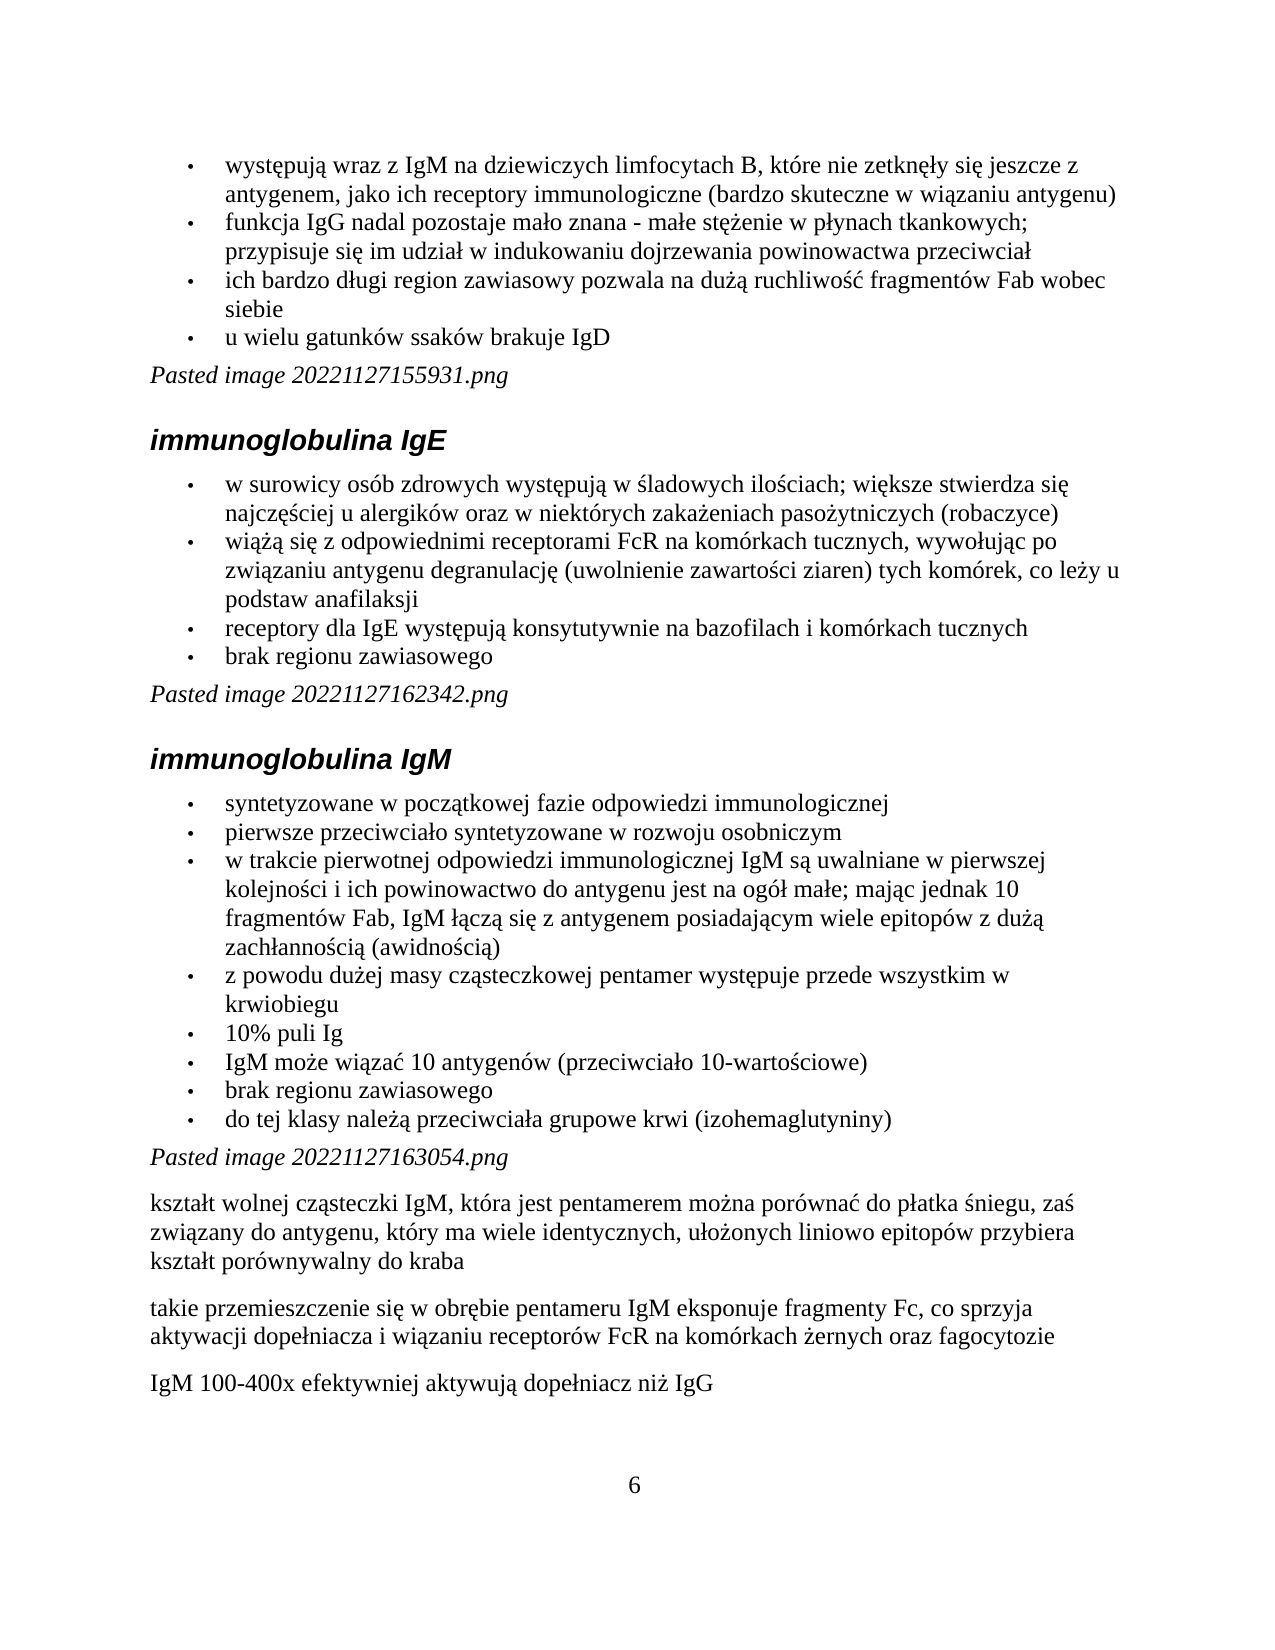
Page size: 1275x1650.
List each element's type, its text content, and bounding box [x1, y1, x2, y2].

list u wielu gatunków ssaków brakuje IgD [187, 322, 1125, 351]
list wiążą się z odpowiednimi receptorami FcR na komórkach tucznych, wywołując po związaniu antygenu degranulację (uwolnienie zawartości ziaren) tych komórek, co leży u podstaw anafilaksji [187, 526, 1125, 613]
list brak regionu zawiasowego [187, 641, 1125, 670]
list 10% puli Ig [187, 1018, 1125, 1047]
list funkcja IgG nadal pozostaje mało znana - małe stężenie w płynach tkankowych; przypisuje się im udział w indukowaniu dojrzewania powinowactwa przeciwciał [187, 207, 1125, 265]
list ich bardzo długi region zawiasowy pozwala na dużą ruchliwość fragmentów Fab wobec siebie [187, 265, 1125, 322]
list w trakcie pierwotnej odpowiedzi immunologicznej IgM są uwalniane w pierwszej kolejności i ich powinowactwo do antygenu jest na ogół małe; mając jednak 10 fragmentów Fab, IgM łączą się z antygenem posiadającym wiele epitopów z dużą zachłannością (awidnością) [187, 845, 1125, 960]
text takie przemieszczenie się w obrębie pentameru IgM eksponuje fragmenty Fc, co sprzyja aktywacji dopełniacza i wiązaniu receptorów FcR na komórkach żernych oraz fagocytozie [150, 1293, 1125, 1350]
subtitle immunoglobulina IgE [150, 423, 1125, 456]
list występują wraz z IgM na dziewiczych limfocytach B, które nie zetknęły się jeszcze z antygenem, jako ich receptory immunologiczne (bardzo skuteczne w wiązaniu antygenu) [187, 150, 1125, 207]
text Pasted image 20221127155931.png [150, 360, 1125, 389]
text IgM 100-400x efektywniej aktywują dopełniacz niż IgG [150, 1368, 1125, 1397]
list IgM może wiązać 10 antygenów (przeciwciało 10-wartościowe) [187, 1047, 1125, 1075]
list syntetyzowane w początkowej fazie odpowiedzi immunologicznej [187, 788, 1125, 817]
subtitle immunoglobulina IgM [150, 742, 1125, 775]
text kształt wolnej cząsteczki IgM, która jest pentamerem można porównać do płatka śniegu, zaś związany do antygenu, który ma wiele identycznych, ułożonych liniowo epitopów przybiera kształt porównywalny do kraba [150, 1188, 1125, 1275]
text Pasted image 20221127162342.png [150, 679, 1125, 708]
list z powodu dużej masy cząsteczkowej pentamer występuje przede wszystkim w krwiobiegu [187, 960, 1125, 1018]
text Pasted image 20221127163054.png [150, 1142, 1125, 1171]
list pierwsze przeciwciało syntetyzowane w rozwoju osobniczym [187, 817, 1125, 845]
list brak regionu zawiasowego [187, 1075, 1125, 1104]
list do tej klasy należą przeciwciała grupowe krwi (izohemaglutyniny) [187, 1104, 1125, 1133]
list w surowicy osób zdrowych występują w śladowych ilościach; większe stwierdza się najczęściej u alergików oraz w niektórych zakażeniach pasożytniczych (robaczyce) [187, 469, 1125, 526]
list receptory dla IgE występują konsytutywnie na bazofilach i komórkach tucznych [187, 613, 1125, 641]
